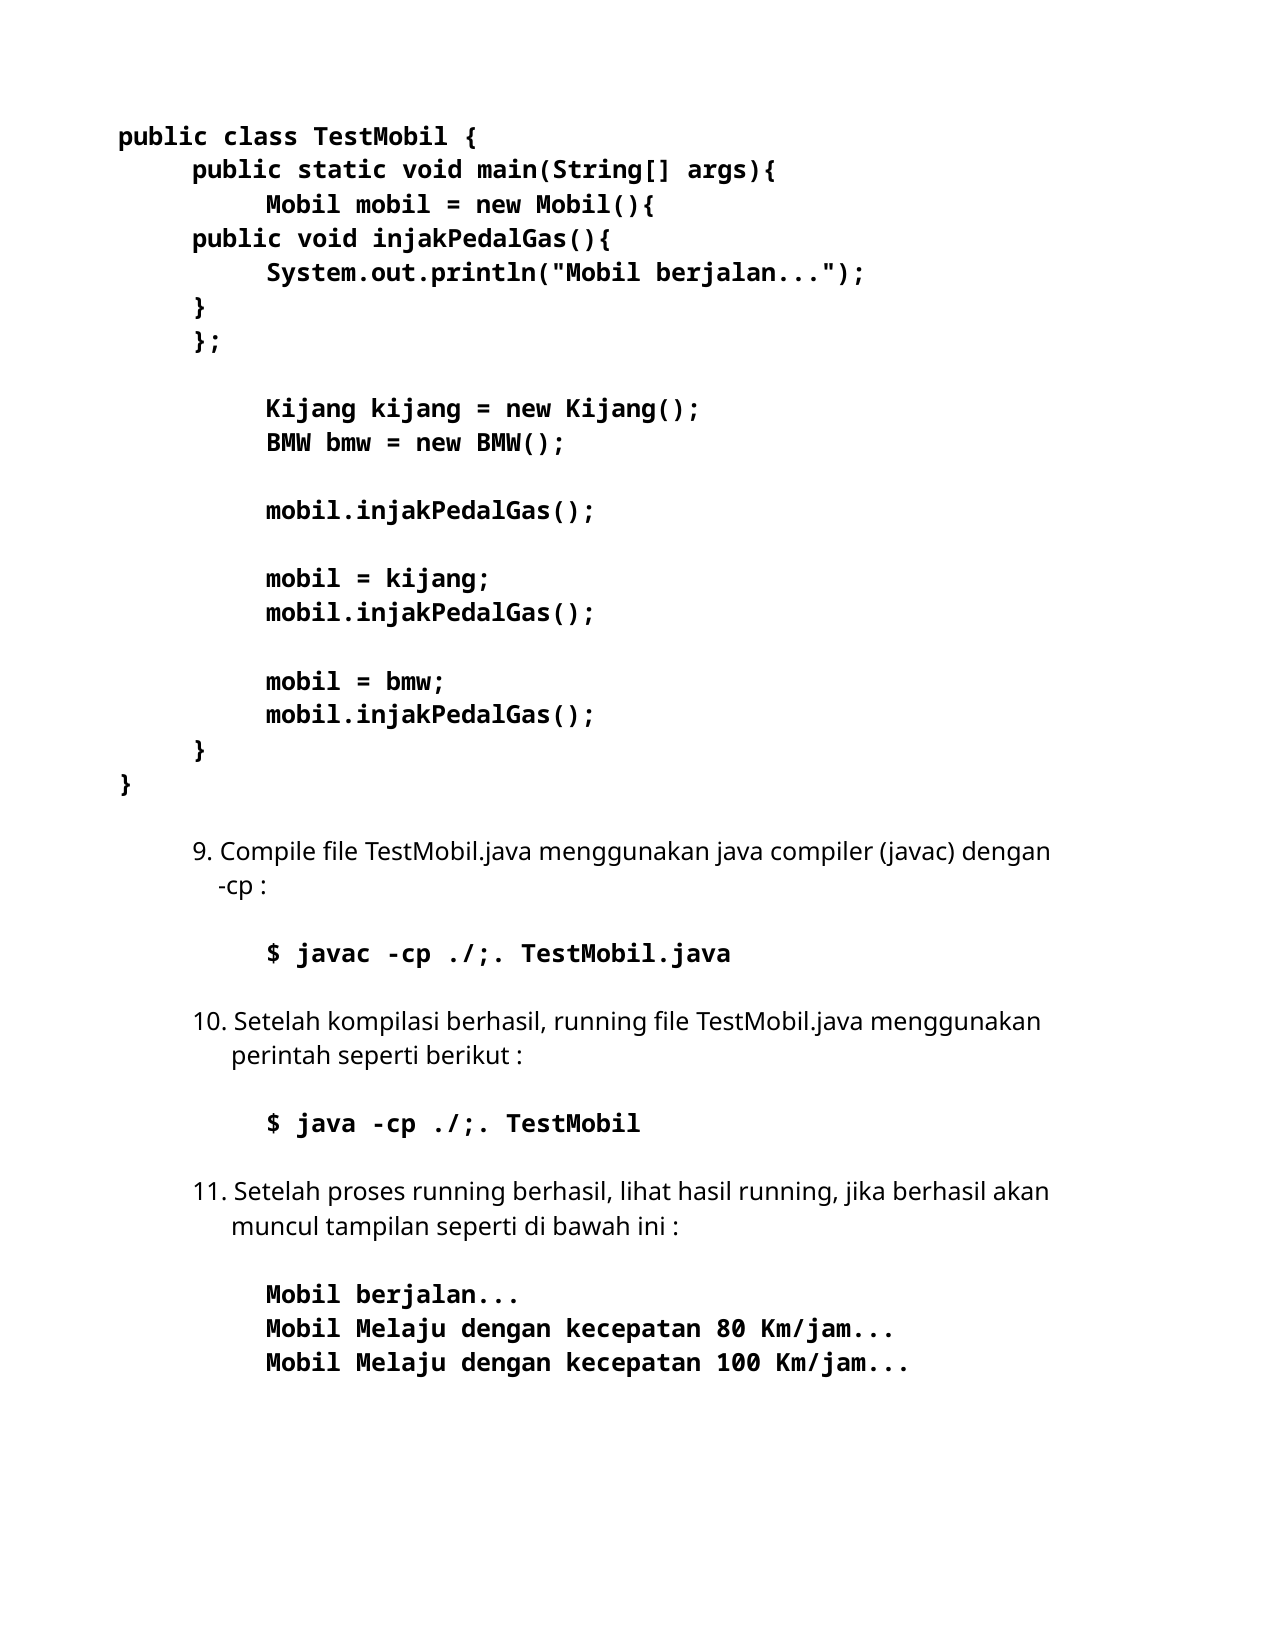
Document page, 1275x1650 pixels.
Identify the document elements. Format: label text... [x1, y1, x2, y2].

text muncul tampilan seperti di bawah ini : Mobil berjalan... [118, 1208, 1157, 1310]
text 11. Setelah proses running berhasil, lihat hasil running, jika berhasil akan [118, 1174, 1157, 1208]
text Mobil Melaju dengan kecepatan 80 Km/jam... [118, 1310, 1157, 1344]
text public class TestMobil { [118, 118, 1157, 152]
text } [118, 288, 1157, 322]
text Mobil Melaju dengan kecepatan 100 Km/jam... [118, 1344, 1157, 1378]
text mobil = bmw; [118, 663, 1157, 697]
text mobil = kijang; [118, 561, 1157, 595]
text Kijang kijang = new Kijang(); [118, 391, 1157, 425]
text Mobil mobil = new Mobil(){ [118, 186, 1157, 220]
text mobil.injakPedalGas(); [118, 595, 1157, 629]
text perintah seperti berikut : $ java -cp ./;. TestMobil [118, 1038, 1157, 1174]
text } [118, 731, 1157, 765]
text }; [118, 322, 1157, 357]
text BMW bmw = new BMW(); [118, 425, 1157, 459]
text public void injakPedalGas(){ [118, 220, 1157, 254]
text mobil.injakPedalGas(); [118, 697, 1157, 731]
text System.out.println("Mobil berjalan..."); [118, 254, 1157, 288]
text mobil.injakPedalGas(); [118, 493, 1157, 527]
text public static void main(String[] args){ [118, 152, 1157, 186]
text } 9. Compile file TestMobil.java menggunakan java compiler (javac) dengan -cp : $ javac -cp ./;. TestMobil.java 10. Setelah kompilasi berhasil, running file TestMobil.java menggunakan [118, 765, 1157, 1038]
